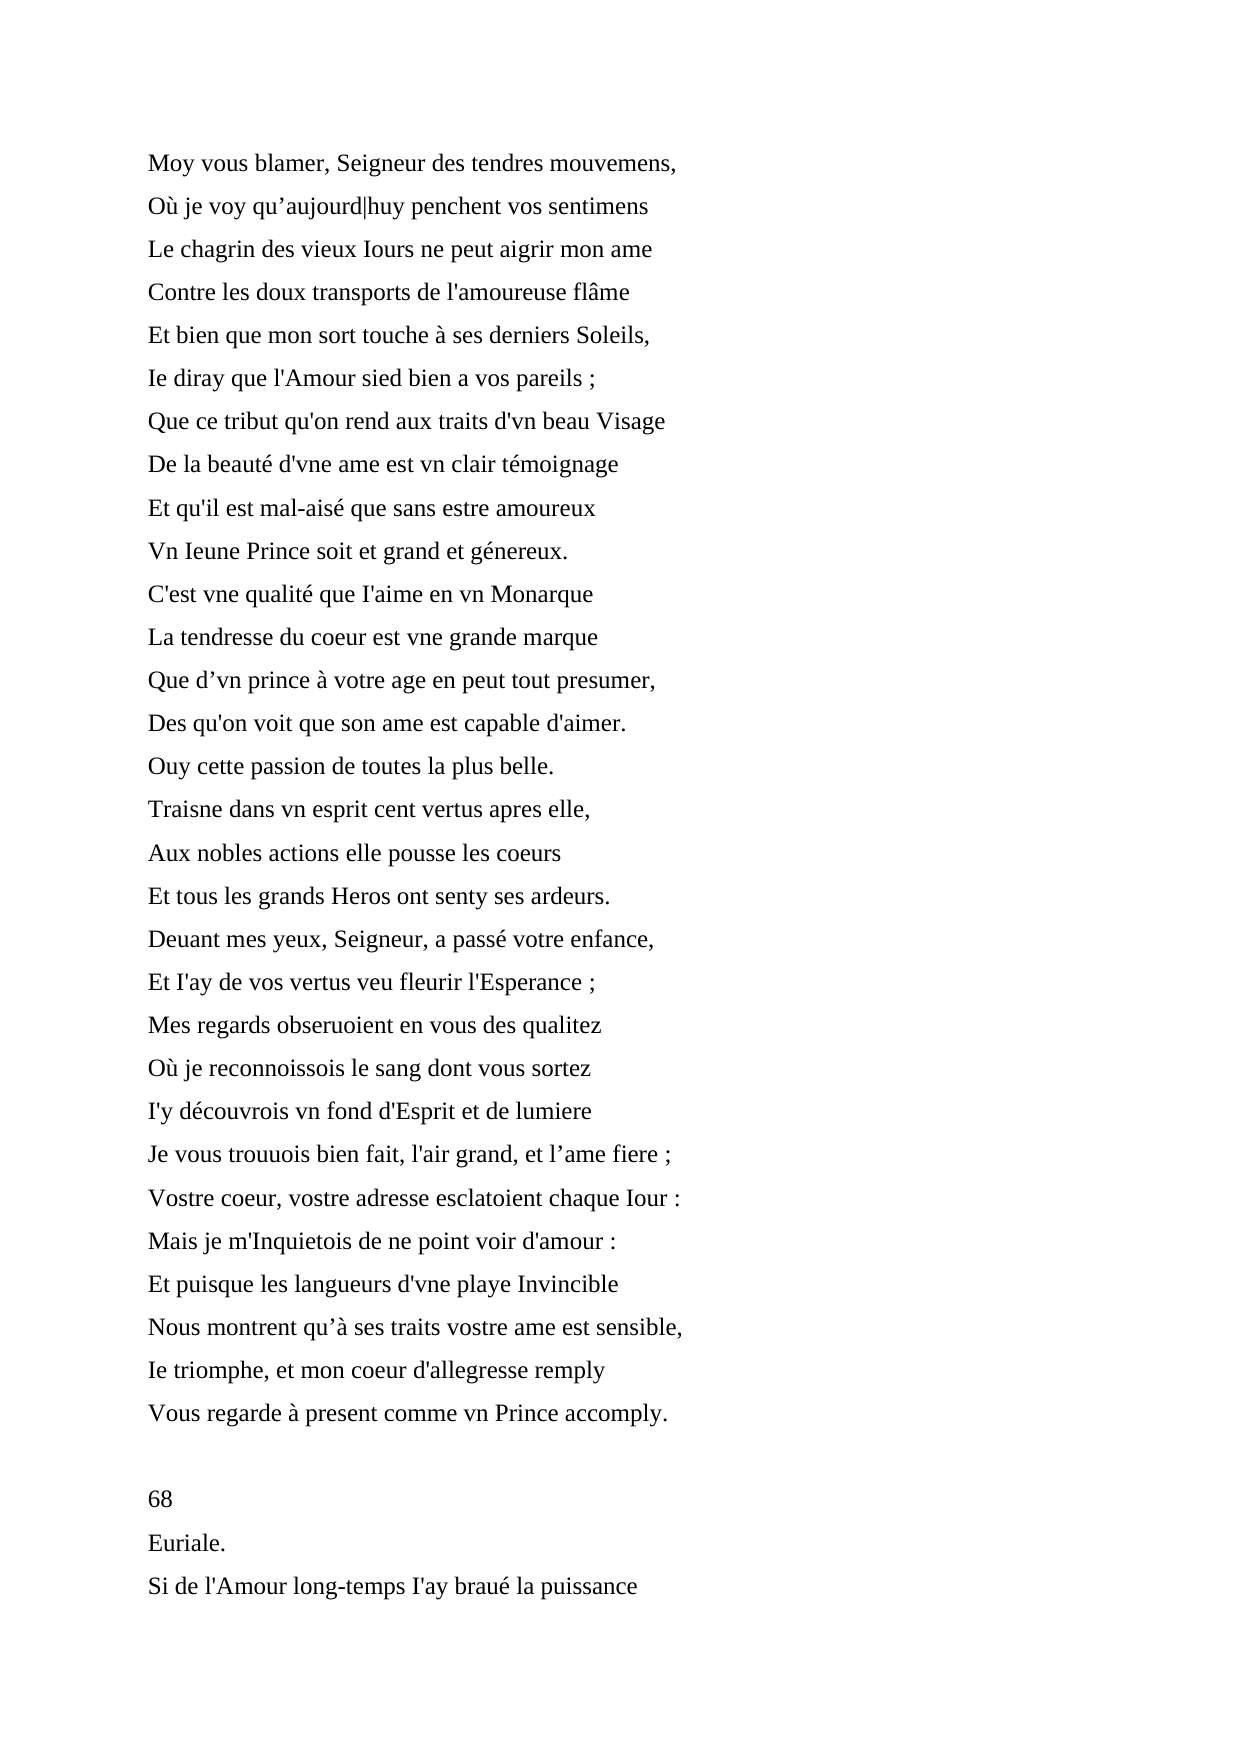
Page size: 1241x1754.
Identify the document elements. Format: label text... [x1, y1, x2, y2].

text La tendresse du coeur est vne grande marque [148, 622, 1093, 651]
text 68 [148, 1484, 1093, 1513]
text Des qu'on voit que son ame est capable d'aimer. [148, 708, 1093, 737]
text Deuant mes yeux, Seigneur, a passé votre enfance, [148, 924, 1093, 953]
text Nous montrent qu’à ses traits vostre ame est sensible, [148, 1312, 1093, 1341]
text Ie diray que l'Amour sied bien a vos pareils ; [148, 363, 1093, 392]
text Où je voy qu’aujourd|huy penchent vos sentimens [148, 191, 1093, 219]
text C'est vne qualité que I'aime en vn Monarque [148, 579, 1093, 608]
text De la beauté d'vne ame est vn clair témoignage [148, 449, 1093, 478]
text Euriale. [148, 1528, 1093, 1556]
text Ouy cette passion de toutes la plus belle. [148, 751, 1093, 780]
text Traisne dans vn esprit cent vertus apres elle, [148, 794, 1093, 823]
text Et puisque les langueurs d'vne playe Invincible [148, 1269, 1093, 1298]
text Et I'ay de vos vertus veu fleurir l'Esperance ; [148, 967, 1093, 996]
text Mes regards obseruoient en vous des qualitez [148, 1010, 1093, 1039]
text Ie triomphe, et mon coeur d'allegresse remply [148, 1355, 1093, 1384]
text Et tous les grands Heros ont senty ses ardeurs. [148, 881, 1093, 909]
text Contre les doux transports de l'amoureuse flâme [148, 277, 1093, 306]
text Vous regarde à present comme vn Prince accomply. [148, 1398, 1093, 1427]
text Que ce tribut qu'on rend aux traits d'vn beau Visage [148, 406, 1093, 435]
text Vn Ieune Prince soit et grand et génereux. [148, 536, 1093, 564]
text Où je reconnoissois le sang dont vous sortez [148, 1053, 1093, 1082]
text Et bien que mon sort touche à ses derniers Soleils, [148, 320, 1093, 349]
text Aux nobles actions elle pousse les coeurs [148, 838, 1093, 866]
text Vostre coeur, vostre adresse esclatoient chaque Iour : [148, 1183, 1093, 1211]
text Et qu'il est mal-aisé que sans estre amoureux [148, 493, 1093, 521]
text Moy vous blamer, Seigneur des tendres mouvemens, [148, 148, 1093, 176]
text I'y découvrois vn fond d'Esprit et de lumiere [148, 1096, 1093, 1125]
text Je vous trouuois bien fait, l'air grand, et l’ame fiere ; [148, 1139, 1093, 1168]
text Le chagrin des vieux Iours ne peut aigrir mon ame [148, 234, 1093, 263]
text Mais je m'Inquietois de ne point voir d'amour : [148, 1226, 1093, 1254]
text Que d’vn prince à votre age en peut tout presumer, [148, 665, 1093, 694]
text Si de l'Amour long-temps I'ay braué la puissance [148, 1571, 1093, 1599]
